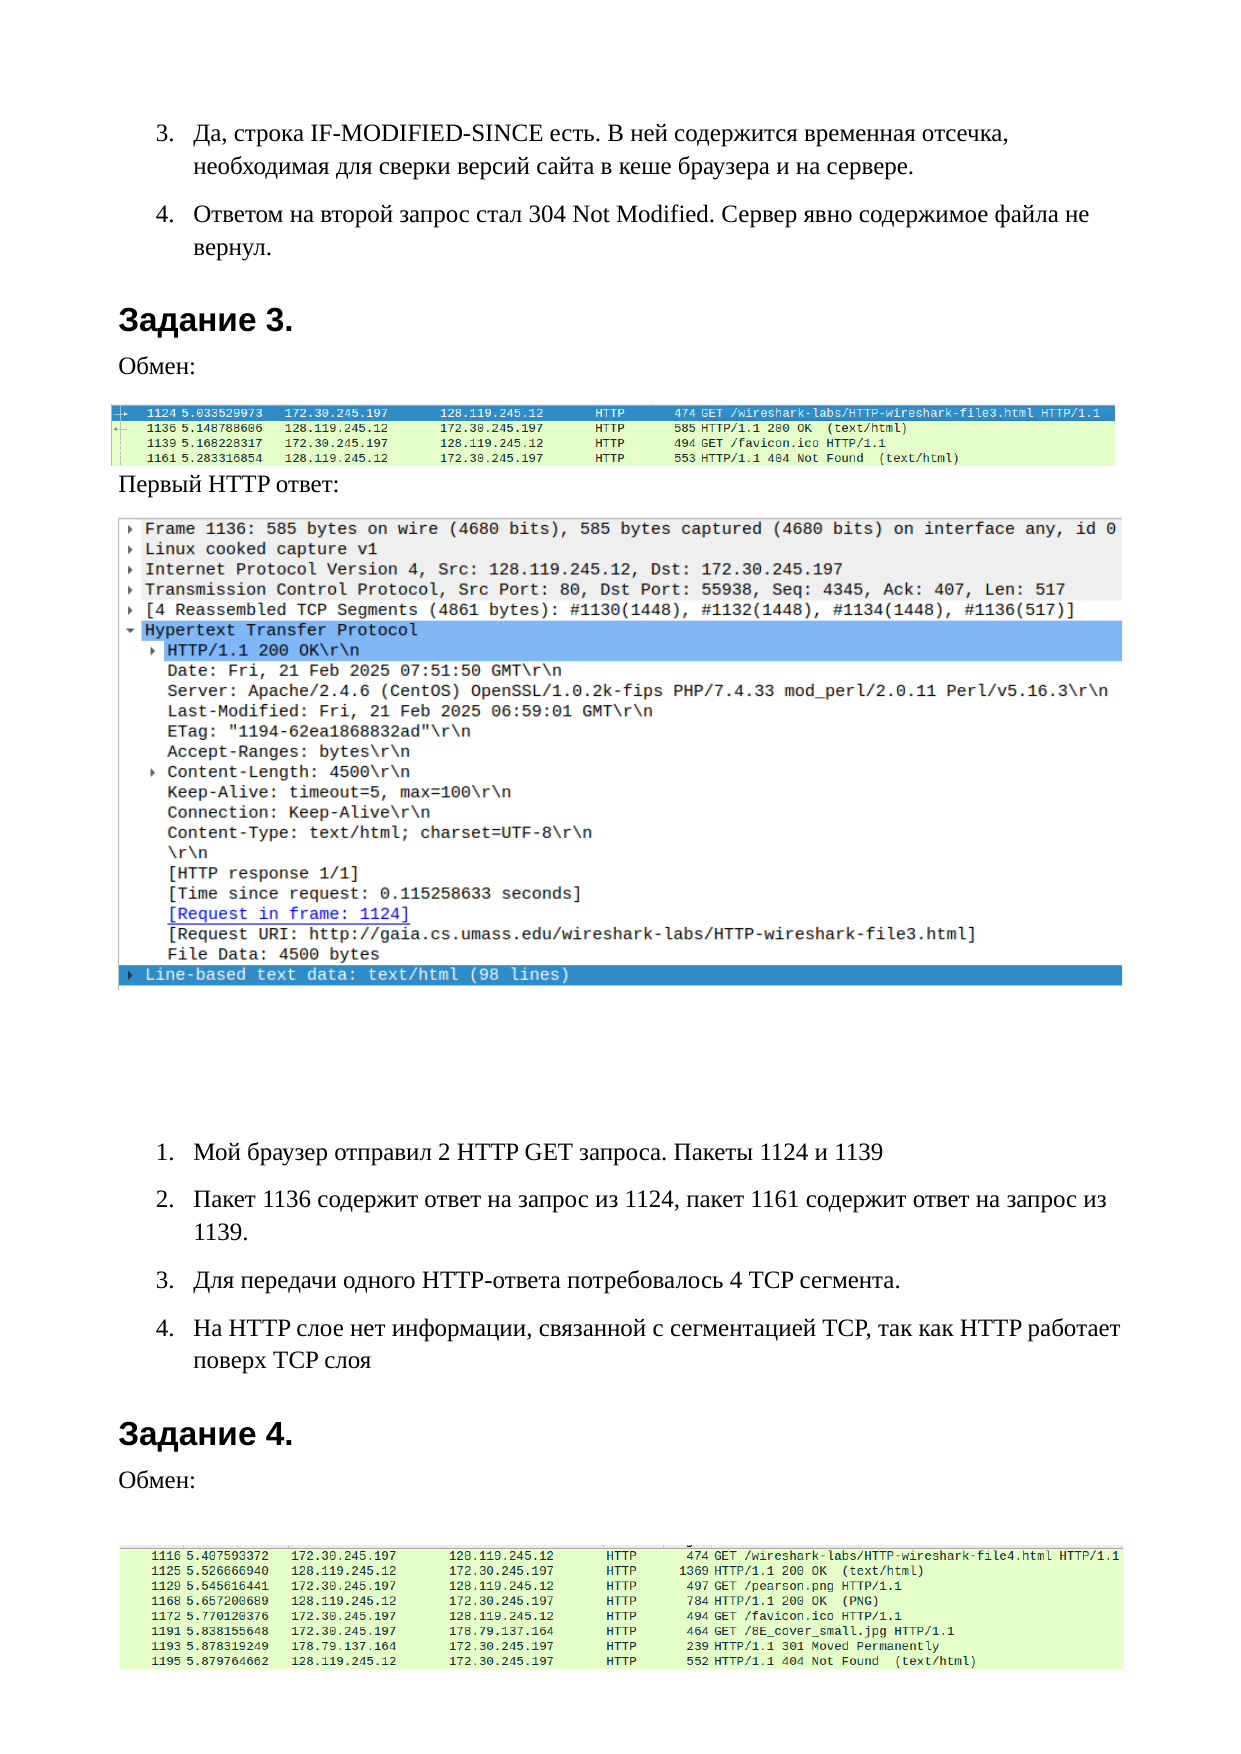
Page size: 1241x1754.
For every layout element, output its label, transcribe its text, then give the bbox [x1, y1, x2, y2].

list Ответом на второй запрос стал 304 Not Modified. Сервер явно содержимое файла не вернул. [156, 199, 1122, 261]
list Мой браузер отправил 2 HTTP GET запроса. Пакеты 1124 и 1139 [156, 1137, 1122, 1166]
list Пакет 1136 содержит ответ на запрос из 1124, пакет 1161 содержит ответ на запрос из 1139. [156, 1184, 1122, 1246]
list Да, строка IF-MODIFIED-SINCE есть. В ней содержится временная отсечка, необходимая для сверки версий сайта в кеше браузера и на сервере. [156, 118, 1122, 180]
subtitle Задание 3. [118, 300, 1122, 339]
picture [119, 1545, 1124, 1669]
picture [111, 404, 1115, 466]
text Первый HTTP ответ: [118, 399, 1122, 498]
picture [118, 517, 1123, 990]
list На HTTP слое нет информации, связанной с сегментацией TCP, так как HTTP работает поверх TCP слоя [156, 1313, 1122, 1374]
subtitle Задание 4. [118, 1414, 1122, 1452]
text Обмен: [118, 351, 1122, 380]
text Обмен: [118, 1465, 1122, 1494]
list Для передачи одного HTTP-ответа потребовалось 4 TCP сегмента. [156, 1265, 1122, 1294]
